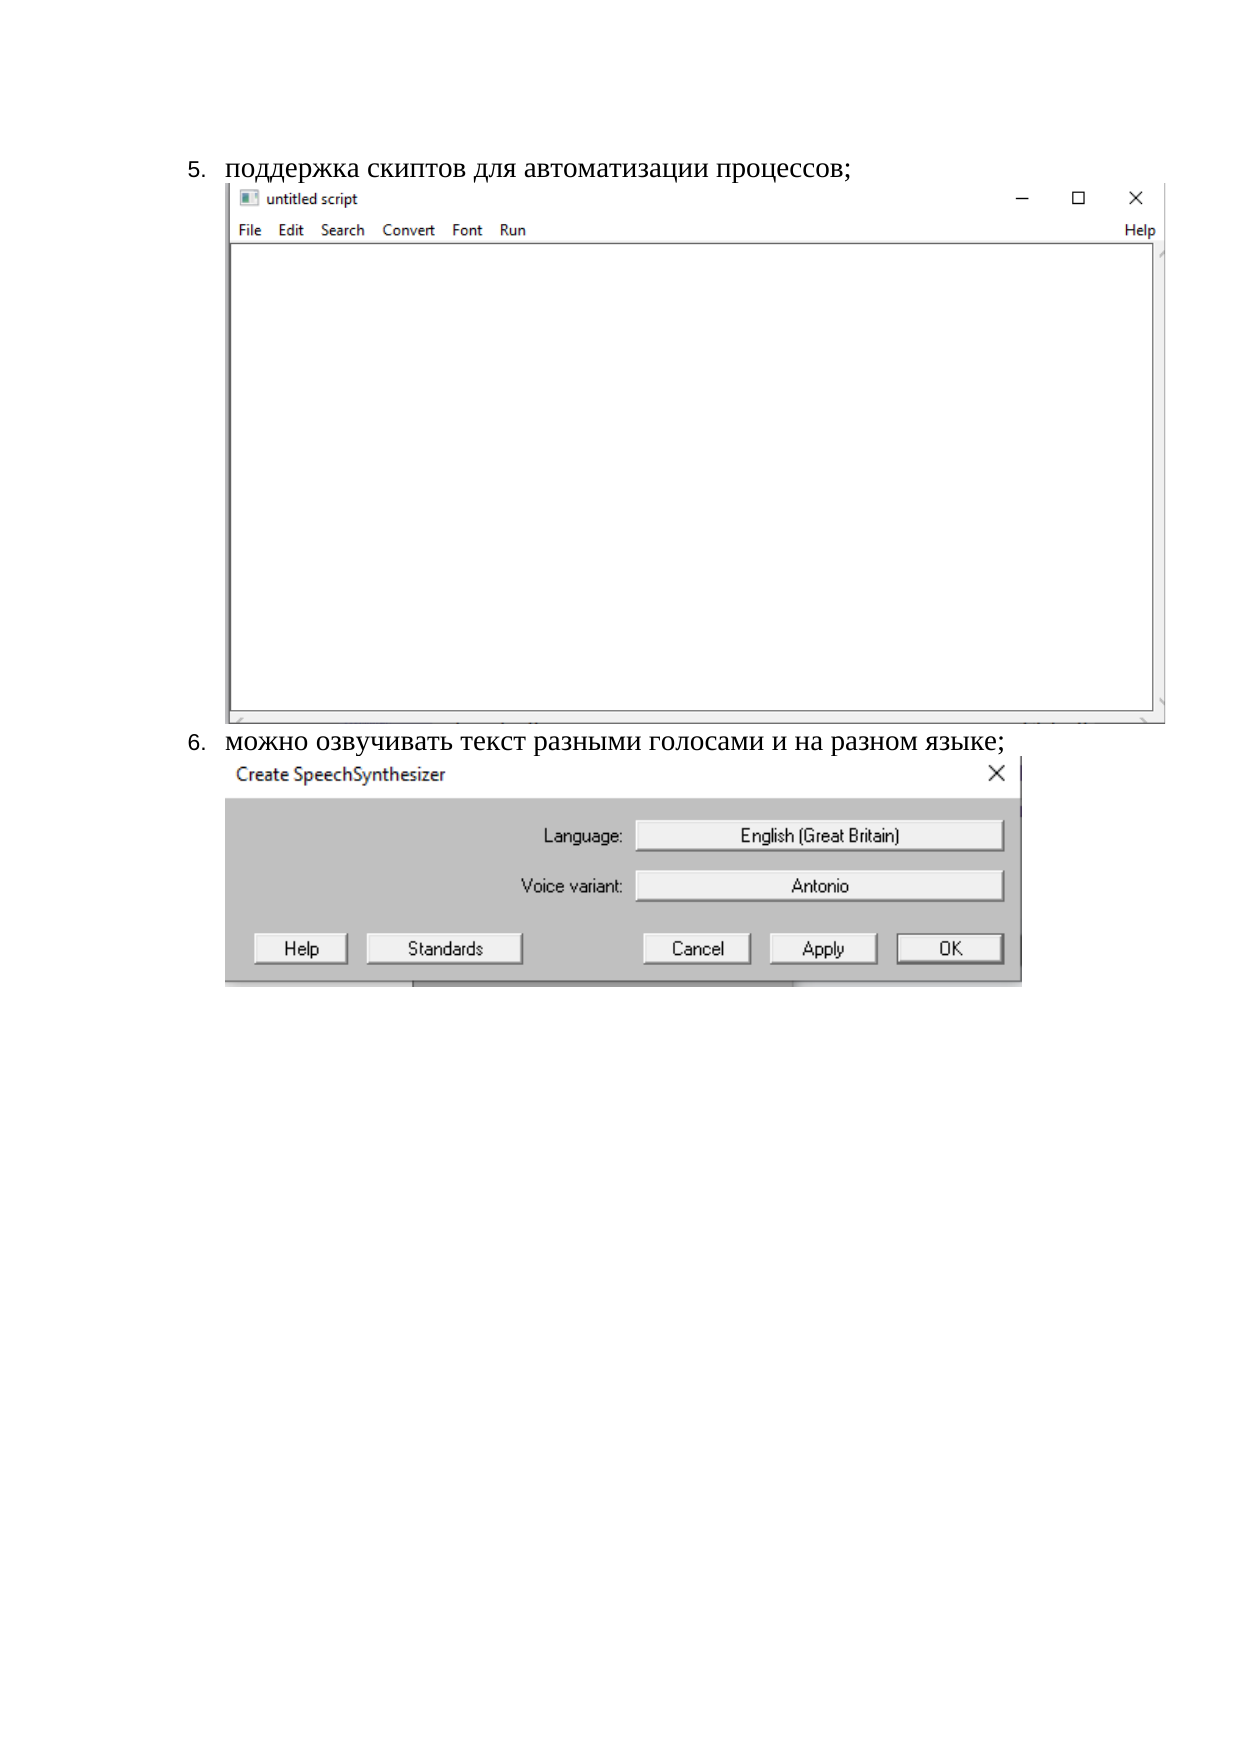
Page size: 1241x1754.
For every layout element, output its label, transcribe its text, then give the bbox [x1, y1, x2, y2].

picture [225, 183, 1166, 724]
picture [225, 756, 1022, 987]
list поддержка скиптов для автоматизации процессов; [187, 150, 1090, 723]
list можно озвучивать текст разными голосами и на разном языке; [187, 723, 1090, 986]
